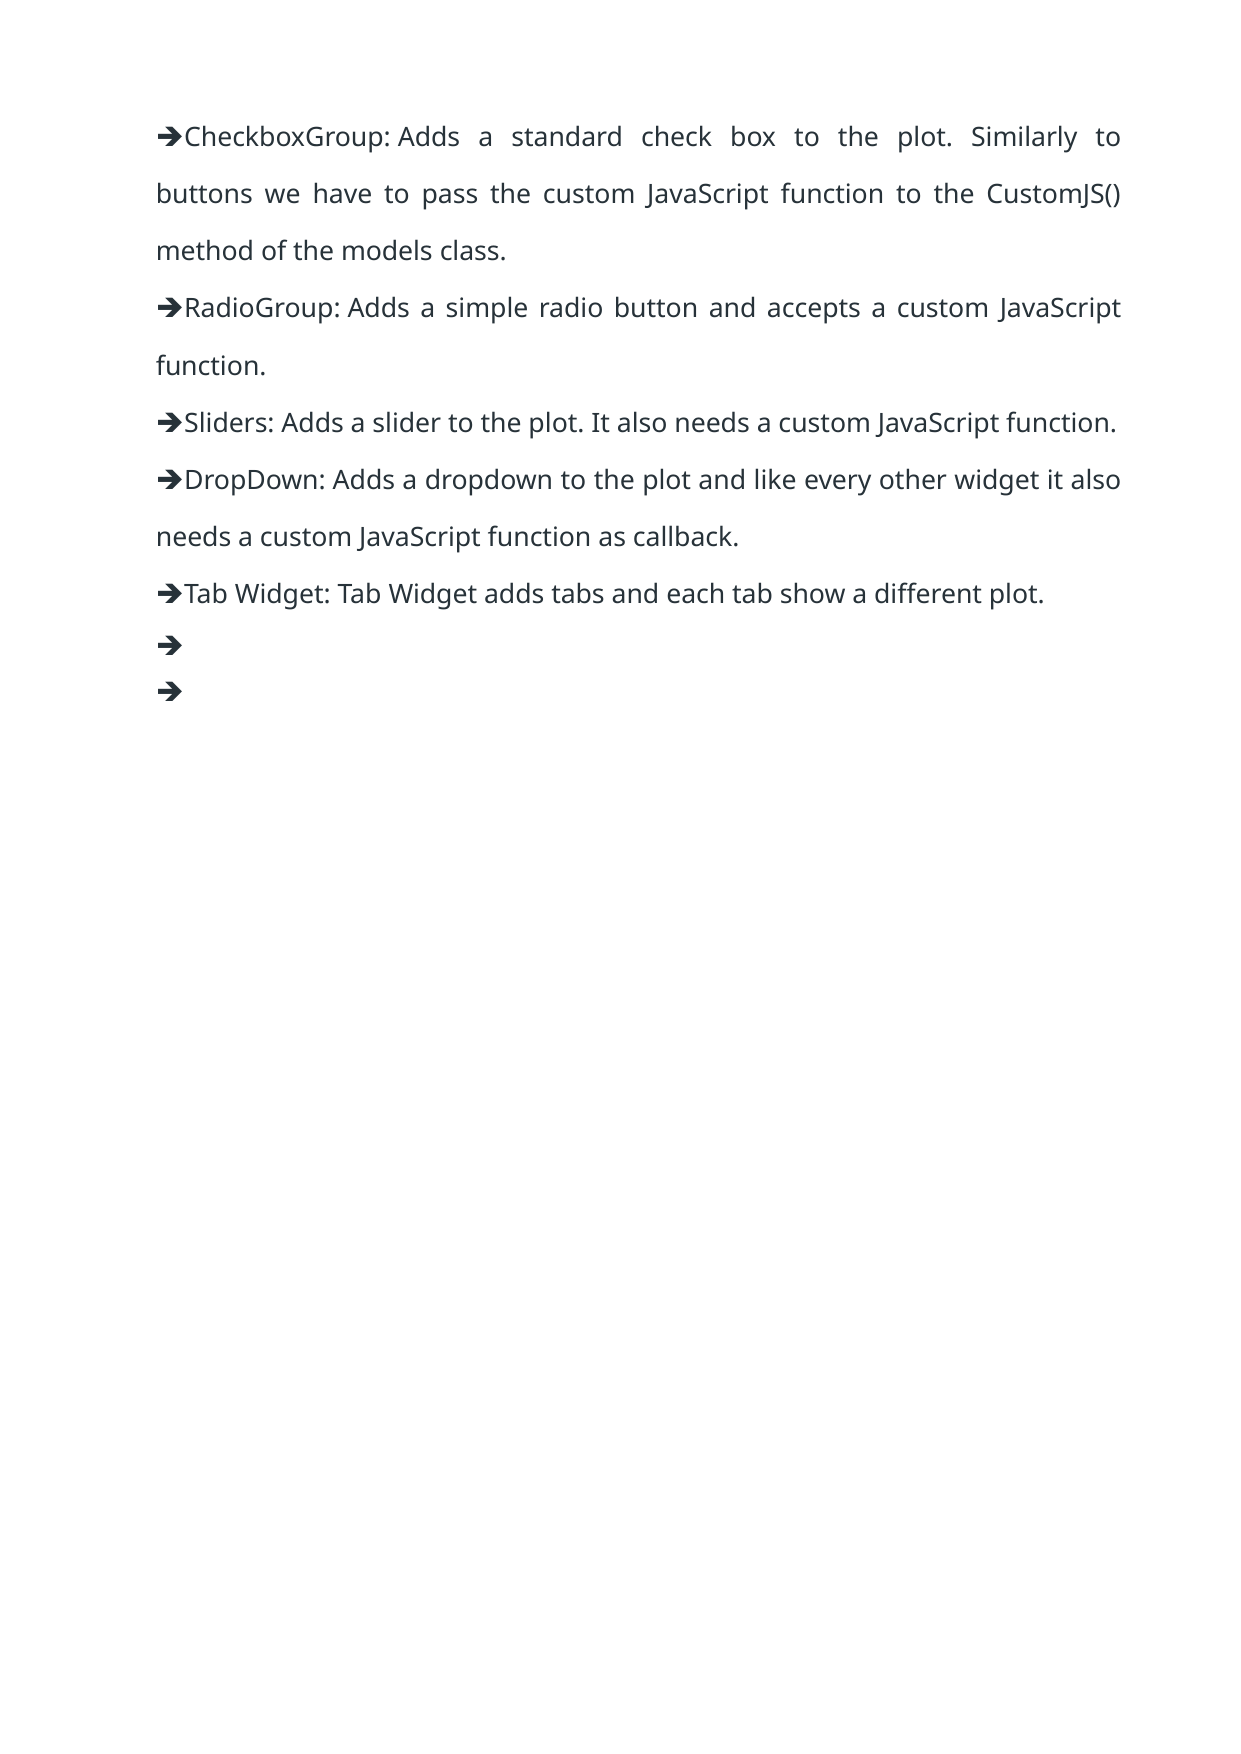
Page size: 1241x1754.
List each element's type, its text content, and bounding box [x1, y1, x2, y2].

list Tab Widget: Tab Widget adds tabs and each tab show a different plot. [156, 575, 1122, 611]
list DropDown: Adds a dropdown to the plot and like every other widget it also needs a custom JavaScript function as callback. [156, 461, 1122, 554]
list CheckboxGroup: Adds a standard check box to the plot. Similarly to buttons we have to pass the custom JavaScript function to the CustomJS() method of the models class. [156, 118, 1122, 268]
list Sliders: Adds a slider to the plot. It also needs a custom JavaScript function. [156, 403, 1122, 440]
list RadioGroup: Adds a simple radio button and accepts a custom JavaScript function. [156, 289, 1122, 383]
